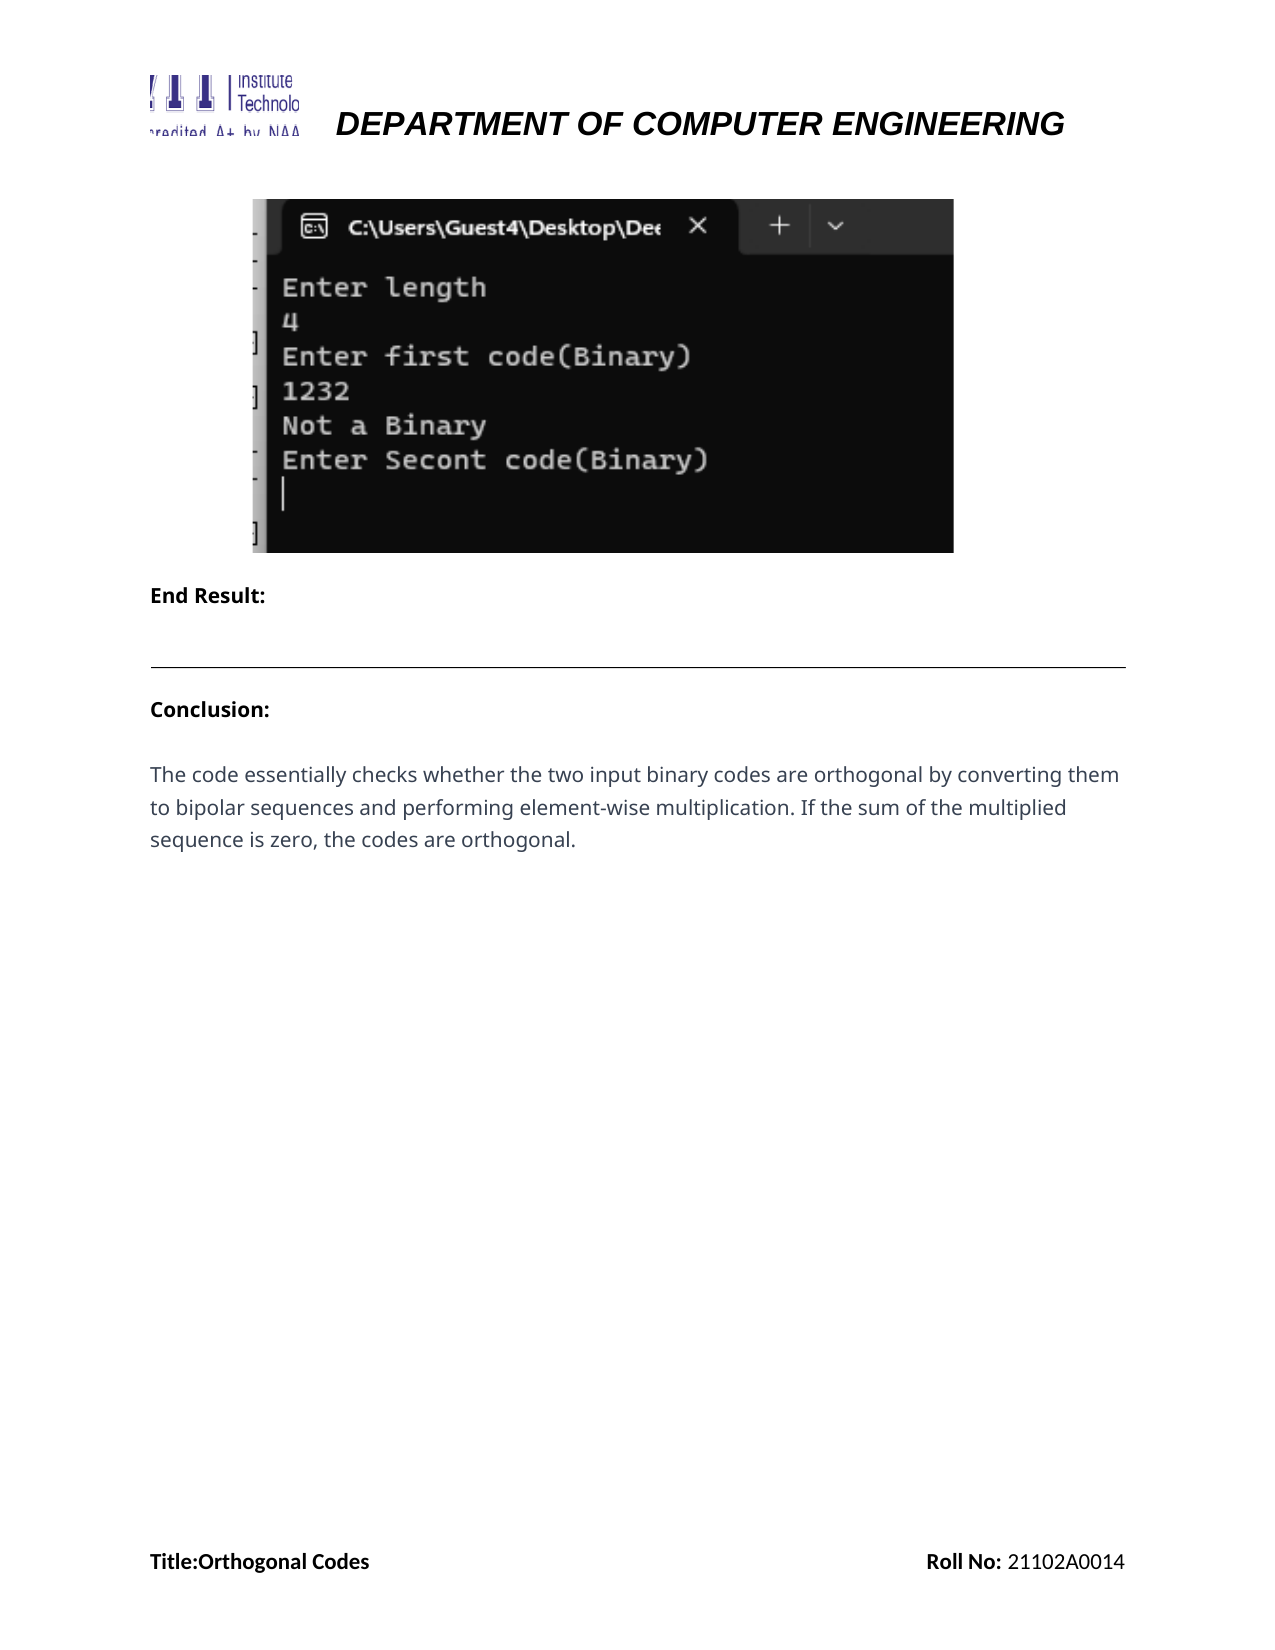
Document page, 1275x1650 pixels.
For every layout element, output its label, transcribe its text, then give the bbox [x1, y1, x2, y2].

text End Result: [150, 581, 1125, 610]
picture [150, 75, 299, 136]
picture [252, 199, 954, 553]
text The code essentially checks whether the two input binary codes are orthogonal by converting them to bipolar sequences and performing element-wise multiplication. If the sum of the multiplied sequence is zero, the codes are orthogonal. [150, 760, 1125, 854]
text Conclusion: [150, 695, 1125, 723]
picture [151, 667, 1130, 671]
